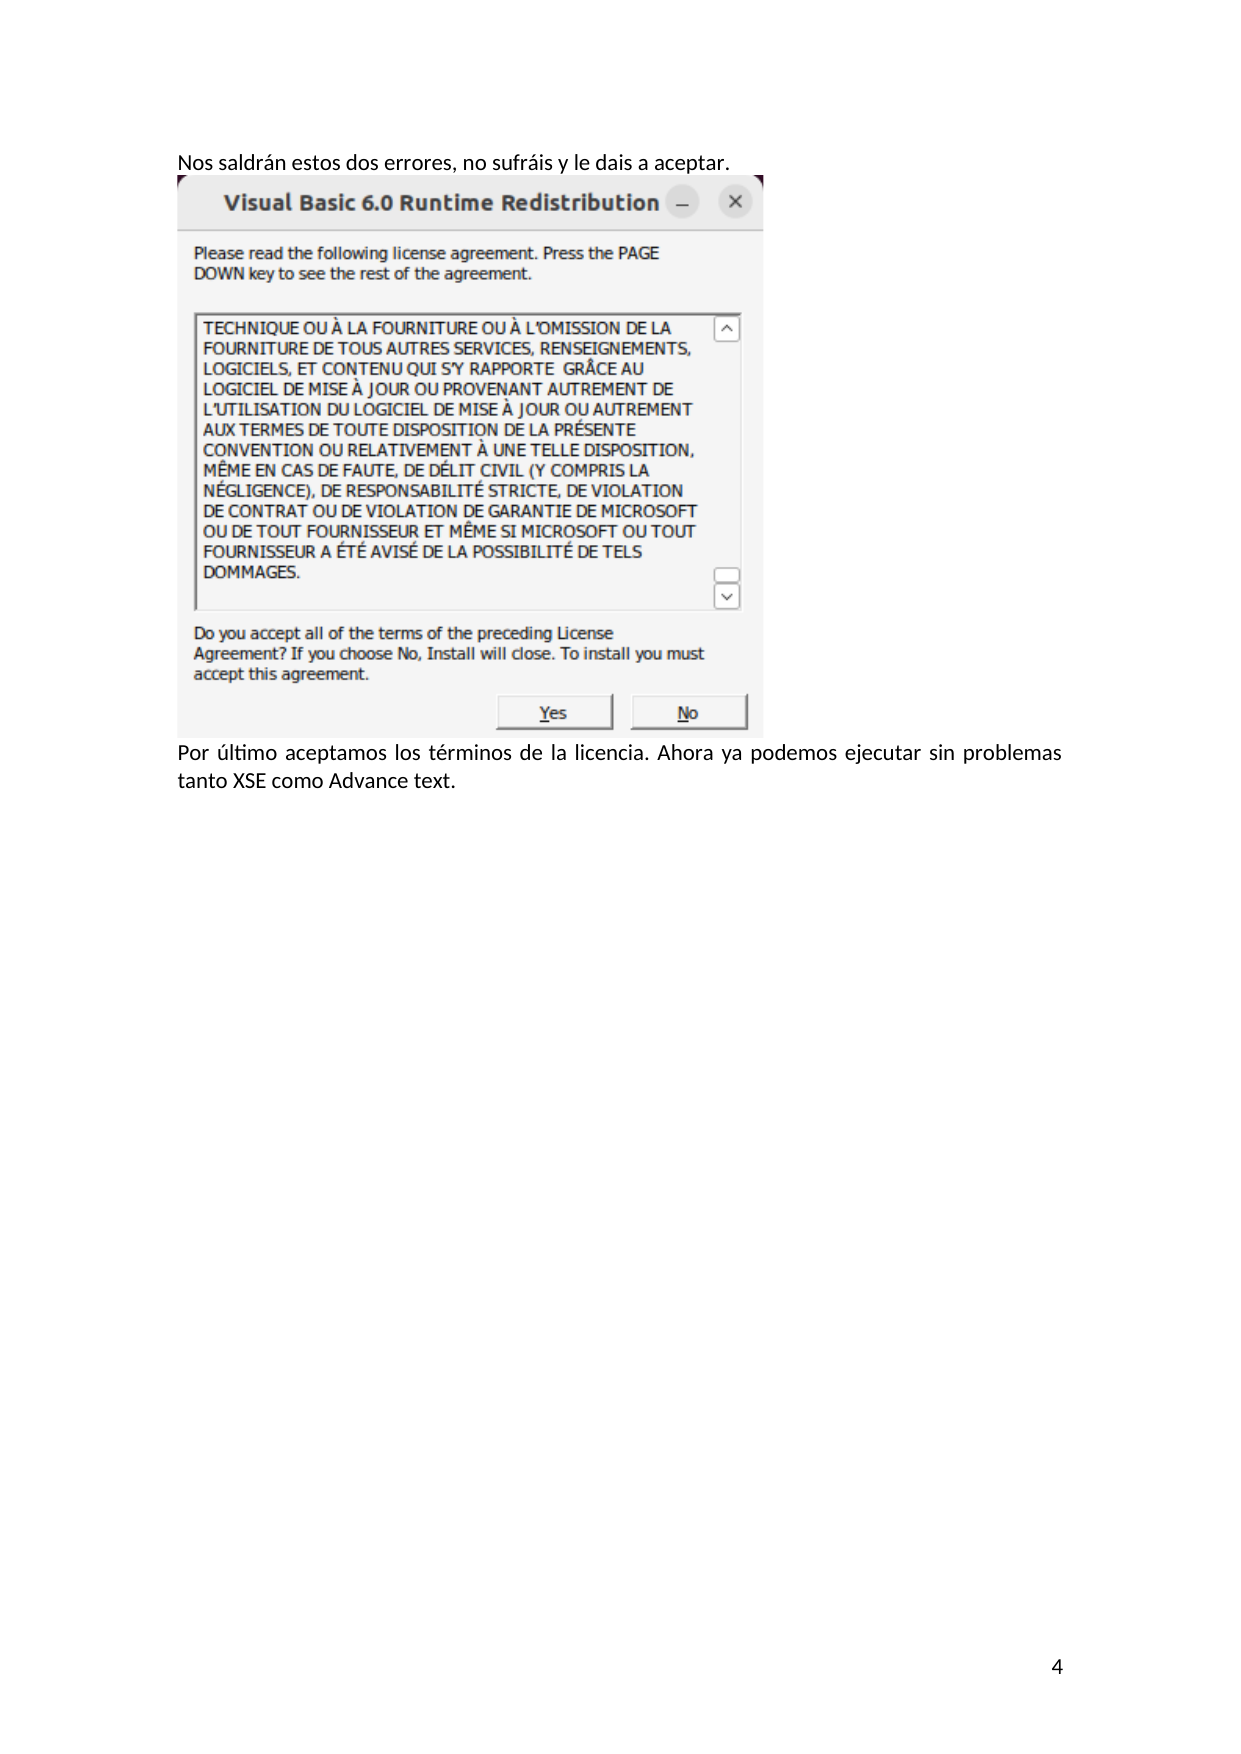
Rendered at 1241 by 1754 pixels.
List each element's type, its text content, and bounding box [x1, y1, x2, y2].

picture [177, 175, 764, 738]
text Por último aceptamos los términos de la licencia. Ahora ya podemos ejecutar sin problemas tanto XSE como Advance text. [177, 738, 1063, 794]
text Nos saldrán estos dos errores, no sufráis y le dais a aceptar. [177, 148, 1063, 176]
